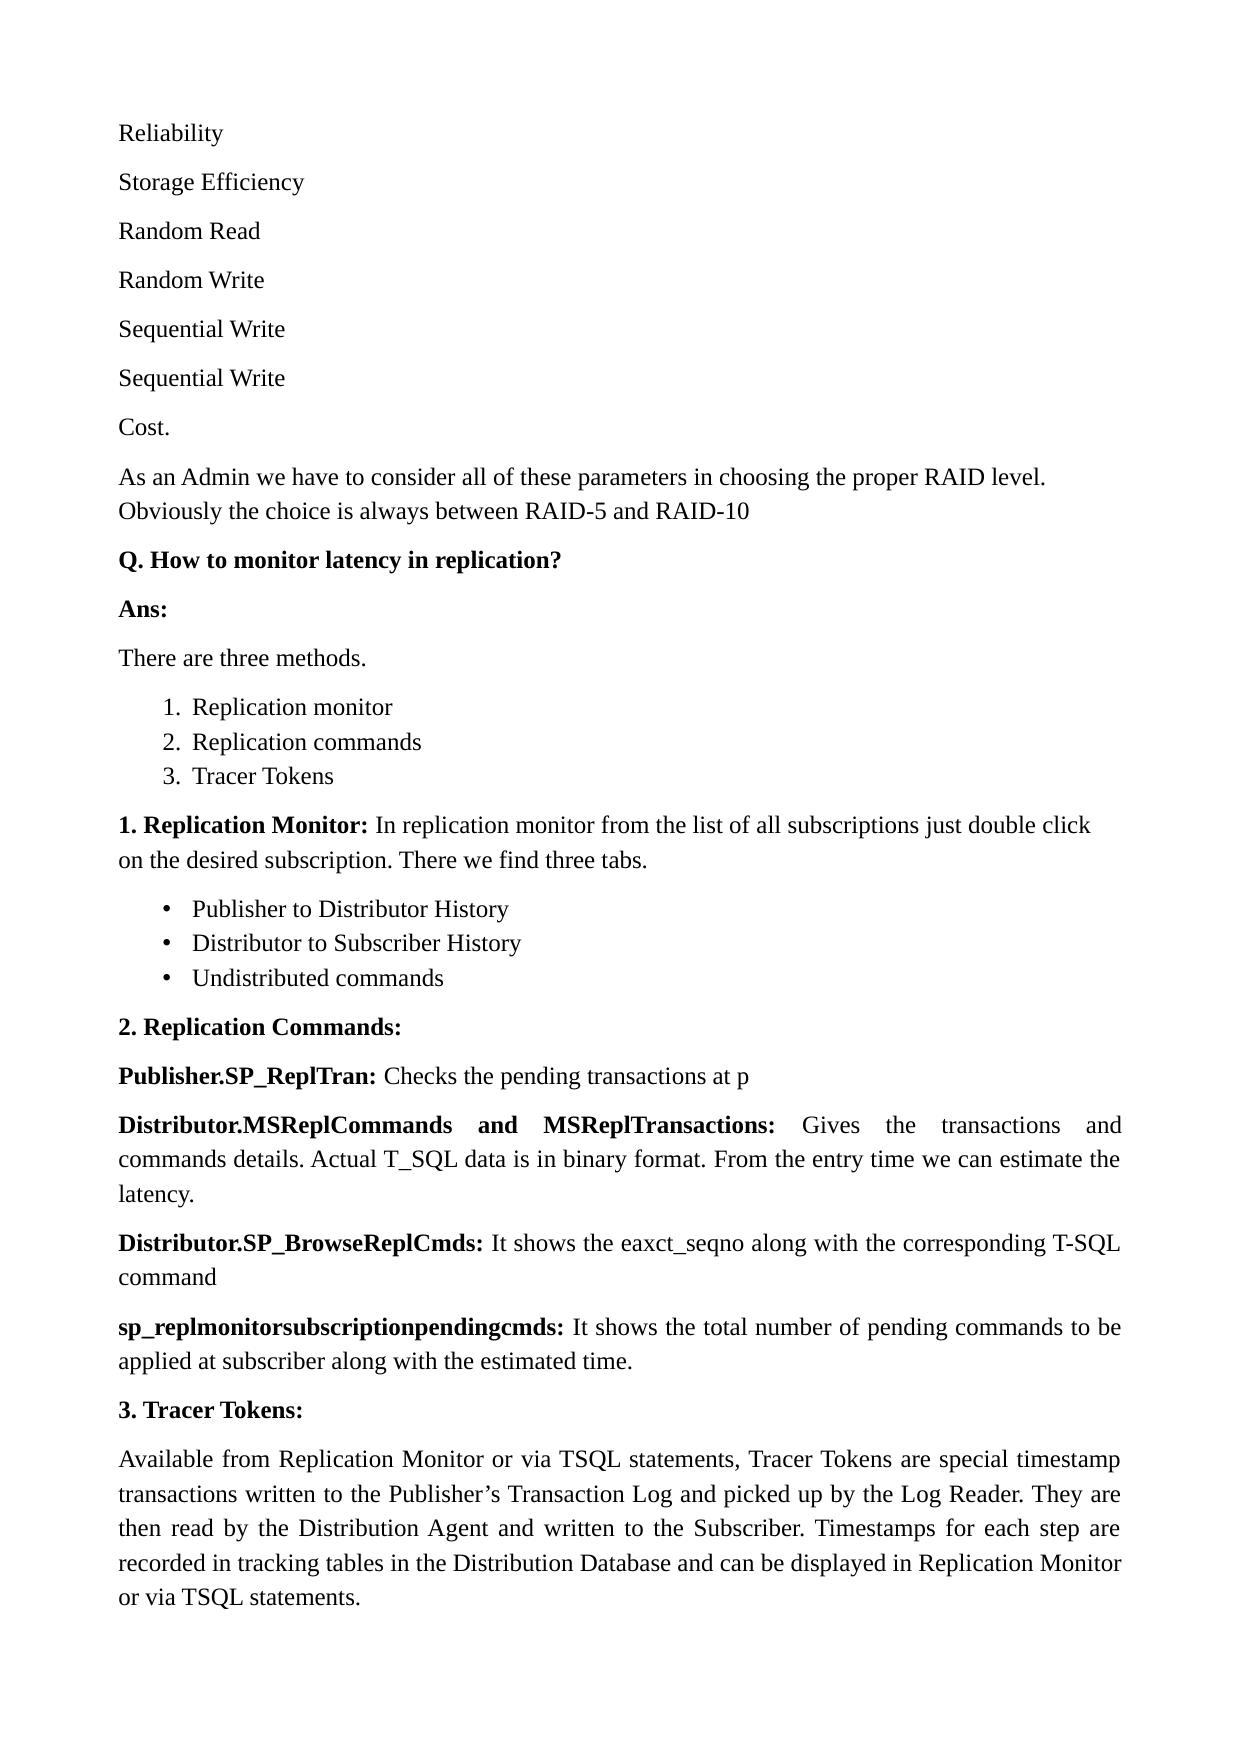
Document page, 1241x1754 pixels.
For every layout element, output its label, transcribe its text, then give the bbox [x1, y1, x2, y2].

text Available from Replication Monitor or via TSQL statements, Tracer Tokens are special timestamp transactions written to the Publisher’s Transaction Log and picked up by the Log Reader. They are then read by the Distribution Agent and written to the Subscriber. Timestamps for each step are recorded in tracking tables in the Distribution Database and can be displayed in Replication Monitor or via TSQL statements. [118, 1444, 1122, 1611]
text Sequential Write [118, 363, 1122, 392]
list Tracer Tokens [162, 761, 1122, 790]
text Distributor.SP_BrowseReplCmds: It shows the eaxct_seqno along with the corresponding T-SQL command [118, 1228, 1122, 1291]
list Replication monitor [162, 692, 1122, 721]
text Publisher.SP_ReplTran: Checks the pending transactions at p [118, 1061, 1122, 1090]
text Random Write [118, 265, 1122, 294]
text sp_replmonitorsubscriptionpendingcmds: It shows the total number of pending commands to be applied at subscriber along with the estimated time. [118, 1312, 1122, 1375]
text Ans: [118, 594, 1122, 623]
list Distributor to Subscriber History [162, 928, 1122, 957]
text There are three methods. [118, 643, 1122, 672]
text 3. Tracer Tokens: [118, 1395, 1122, 1424]
text Storage Efficiency [118, 167, 1122, 196]
text 2. Replication Commands: [118, 1012, 1122, 1041]
text Q. How to monitor latency in replication? [118, 545, 1122, 574]
text Reliability [118, 118, 1122, 147]
list Publisher to Distributor History [162, 894, 1122, 923]
text Random Read [118, 216, 1122, 245]
list Replication commands [162, 727, 1122, 756]
text As an Admin we have to consider all of these parameters in choosing the proper RAID level. Obviously the choice is always between RAID-5 and RAID-10 [118, 462, 1122, 525]
text Distributor.MSReplCommands and MSReplTransactions: Gives the transactions and commands details. Actual T_SQL data is in binary format. From the entry time we can estimate the latency. [118, 1110, 1122, 1208]
text 1. Replication Monitor: In replication monitor from the list of all subscriptions just double click on the desired subscription. There we find three tabs. [118, 810, 1122, 873]
text Cost. [118, 412, 1122, 441]
list Undistributed commands [162, 963, 1122, 992]
text Sequential Write [118, 314, 1122, 343]
